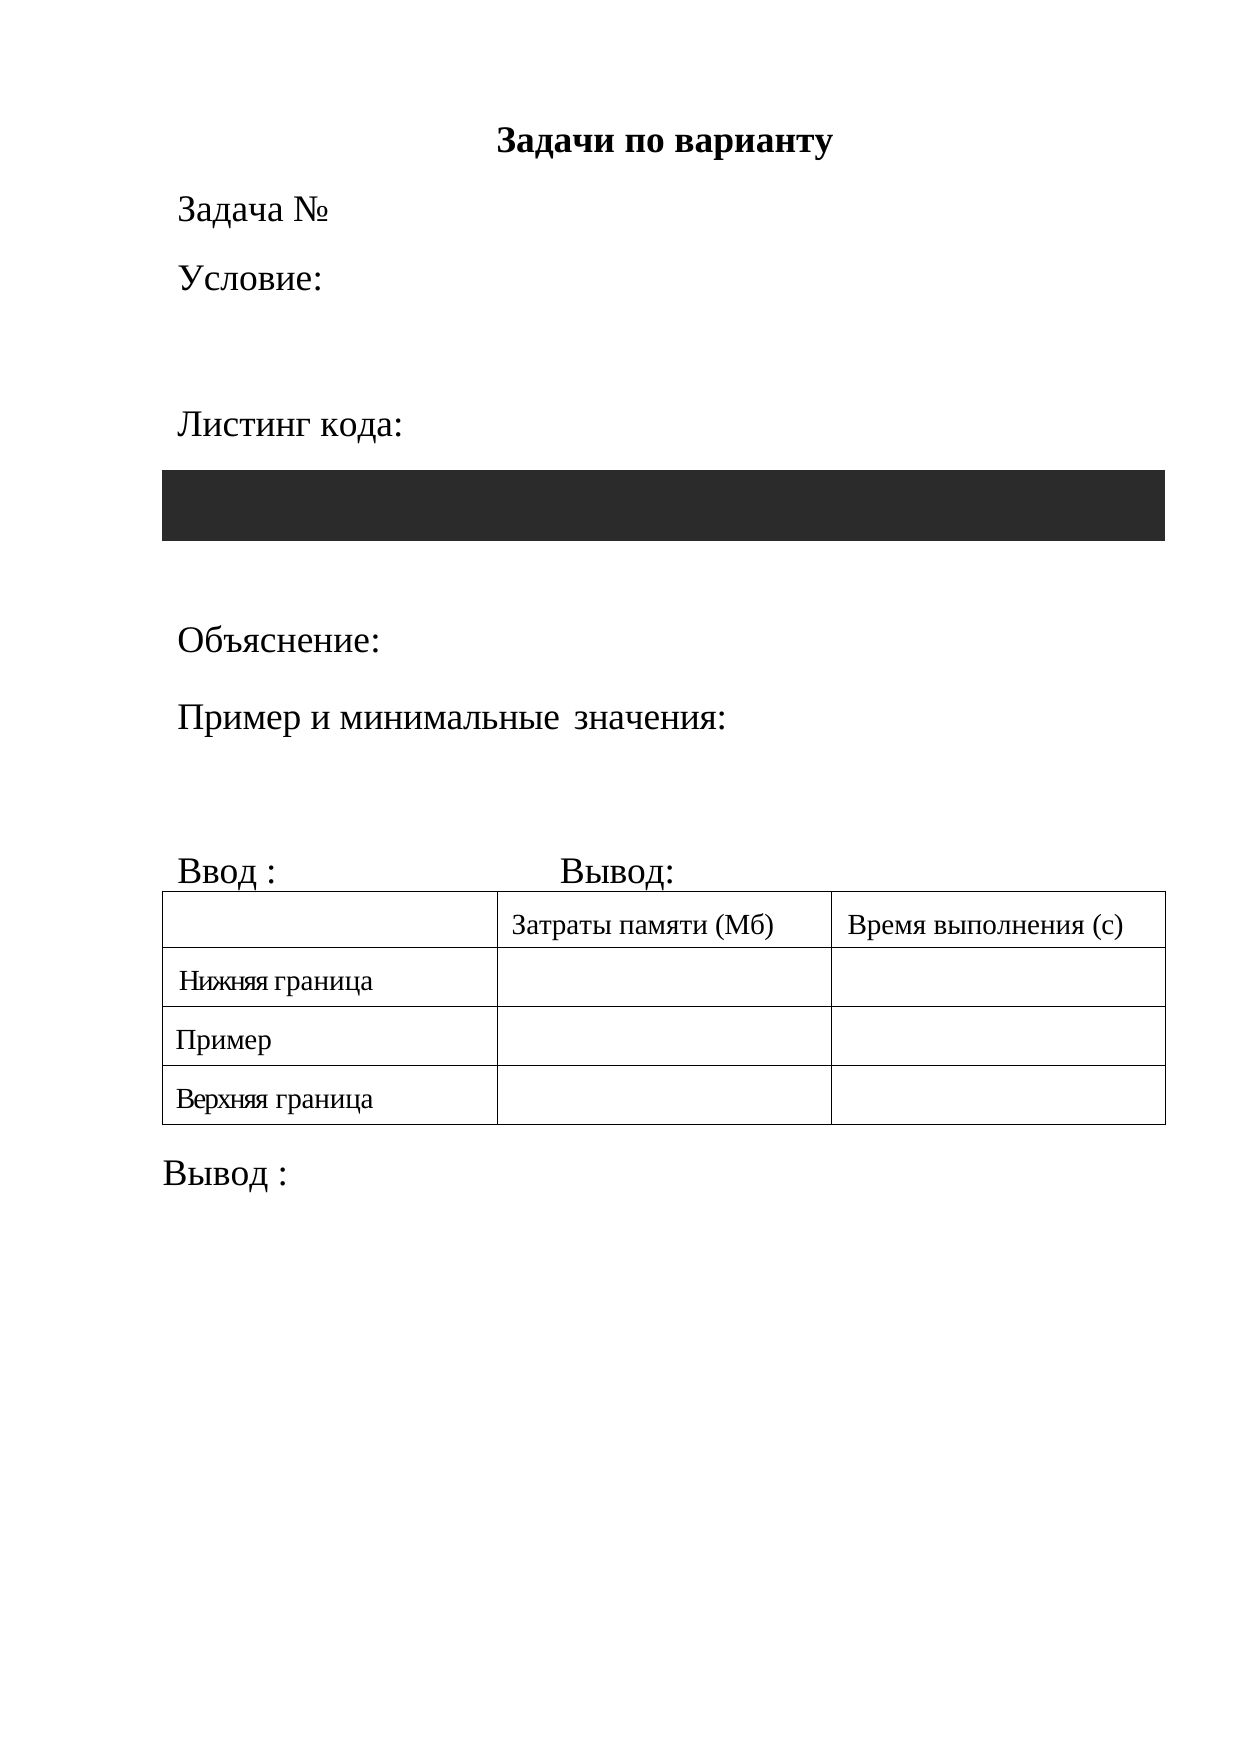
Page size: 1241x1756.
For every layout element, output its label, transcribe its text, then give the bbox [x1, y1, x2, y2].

text Задачи по варианту Задача № Условие: [177, 118, 841, 299]
subtitle Пример и минимальные значения: [177, 695, 1165, 738]
table_cell [832, 1066, 1165, 1124]
text Листинг кода: [177, 332, 841, 444]
table_cell [498, 1066, 831, 1124]
table_header Время выполнения (с) [832, 892, 1165, 947]
subtitle Объяснение: [177, 575, 1165, 661]
table_header Затраты памяти (Мб) [498, 892, 831, 947]
table_header [163, 892, 497, 947]
table_cell [498, 1007, 831, 1064]
table_cell Пример [163, 1007, 497, 1064]
table_cell [832, 1007, 1165, 1064]
subtitle Ввод : Вывод: [177, 848, 1165, 891]
text Вывод : [162, 1151, 1165, 1194]
table_cell Нижняя граница [163, 948, 497, 1006]
table_cell [498, 948, 831, 1006]
table_cell [832, 948, 1165, 1006]
table_cell Верхняя граница [163, 1066, 497, 1124]
